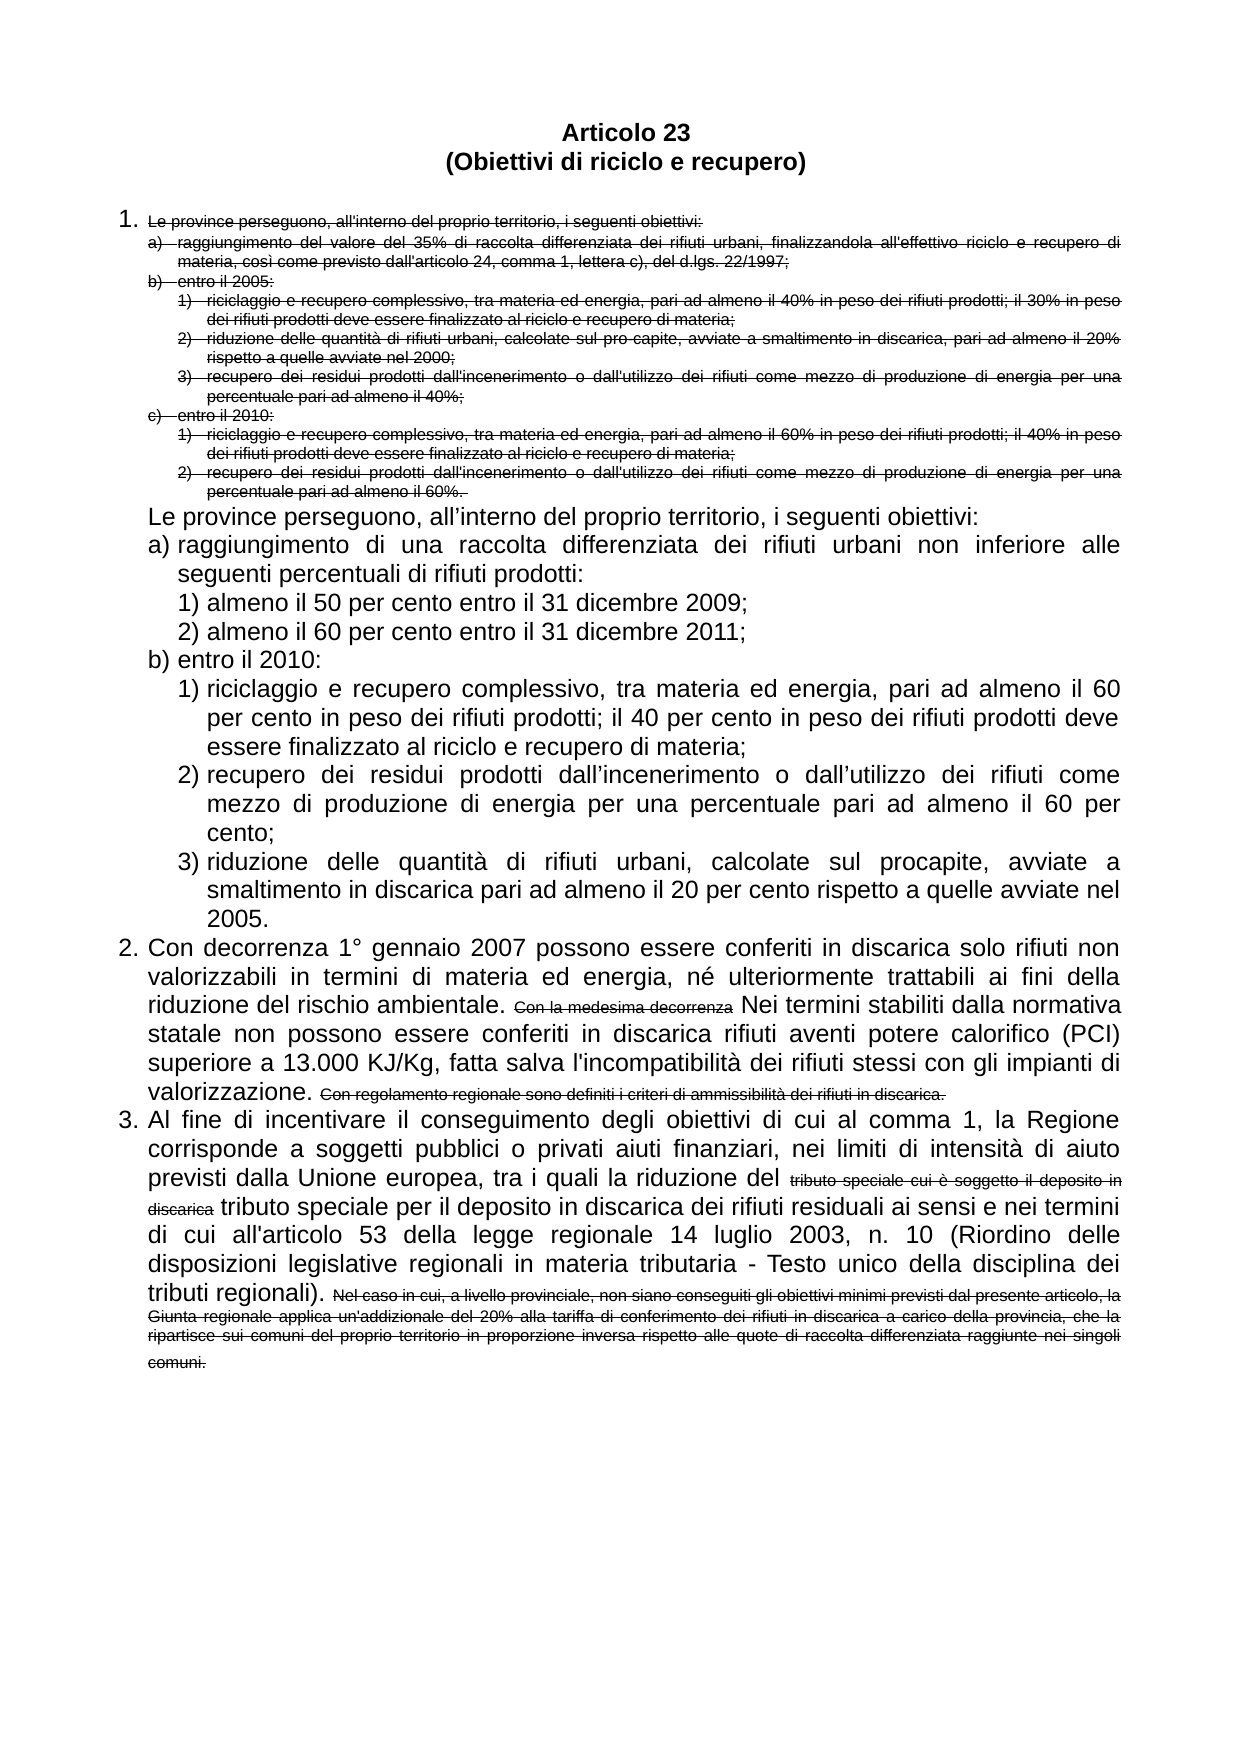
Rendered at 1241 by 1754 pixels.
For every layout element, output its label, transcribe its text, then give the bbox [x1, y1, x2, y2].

text 3. Al fine di incentivare il conseguimento degli obiettivi di cui al comma 1, la Regione corrisponde a soggetti pubblici o privati aiuti finanziari, nei limiti di intensità di aiuto previsti dalla Unione europea, tra i quali la riduzione del tributo speciale cui è soggetto il deposito in discarica tributo speciale per il deposito in discarica dei rifiuti residuali ai sensi e nei termini di cui all'articolo 53 della legge regionale 14 luglio 2003, n. 10 (Riordino delle disposizioni legislative regionali in materia tributaria - Testo unico della disciplina dei tributi regionali). Nel caso in cui, a livello provinciale, non siano conseguiti gli obiettivi minimi previsti dal presente articolo, la Giunta regionale applica un'addizionale del 20% alla tariffa di conferimento dei rifiuti in discarica a carico della provincia, che la ripartisce sui comuni del proprio territorio in proporzione inversa rispetto alle quote di raccolta differenziata raggiunte nei singoli comuni. [118, 1105, 1122, 1373]
text 1) riciclaggio e recupero complessivo, tra materia ed energia, pari ad almeno il 40% in peso dei rifiuti prodotti; il 30% in peso dei rifiuti prodotti deve essere finalizzato al riciclo e recupero di materia; [177, 291, 1122, 301]
text 1) riciclaggio e recupero complessivo, tra materia ed energia, pari ad almeno il 40% in peso dei rifiuti prodotti; il 30% in peso dei rifiuti prodotti deve essere finalizzato al riciclo e recupero di materia; [177, 302, 1122, 329]
text Articolo 23 [130, 118, 1122, 147]
text 2) riduzione delle quantità di rifiuti urbani, calcolate sul pro-capite, avviate a smaltimento in discarica, pari ad almeno il 20% rispetto a quelle avviate nel 2000; [177, 329, 1122, 367]
text c) entro il 2010: [148, 406, 1122, 425]
text 1) riciclaggio e recupero complessivo, tra materia ed energia, pari ad almeno il 60% in peso dei rifiuti prodotti; il 40% in peso dei rifiuti prodotti deve essere finalizzato al riciclo e recupero di materia; [177, 436, 1122, 463]
text 1) riciclaggio e recupero complessivo, tra materia ed energia, pari ad almeno il 60 per cento in peso dei rifiuti prodotti; il 40 per cento in peso dei riﬁuti prodotti deve essere finalizzato al riciclo e recupero di materia; [177, 674, 1122, 760]
text 1. Le province perseguono, all'interno del proprio territorio, i seguenti obiettivi: [118, 204, 1122, 233]
text 3) riduzione delle quantità di rifiuti urbani, calcolate sul procapite, avviate a smaltimento in discarica pari ad almeno il 20 per cento rispetto a quelle avviate nel 2005. [177, 846, 1122, 933]
text 2) recupero dei residui prodotti dall’incenerimento o dall’utilizzo dei rifiuti come mezzo di produzione di energia per una percentuale pari ad almeno il 60 per cento; [177, 760, 1122, 846]
text Le province perseguono, all’interno del proprio territorio, i seguenti obiettivi: [118, 501, 1122, 530]
text (Obiettivi di riciclo e recupero) [130, 147, 1122, 176]
text a) raggiungimento di una raccolta differenziata dei rifiuti urbani non inferiore alle seguenti percentuali di rifiuti prodotti: [148, 530, 1122, 588]
text b) entro il 2005: [148, 271, 1122, 291]
text 2) almeno il 60 per cento entro il 31 dicembre 2011; [177, 616, 1122, 645]
text 2) recupero dei residui prodotti dall'incenerimento o dall'utilizzo dei rifiuti come mezzo di produzione di energia per una percentuale pari ad almeno il 60%. [177, 463, 1122, 474]
text 3) recupero dei residui prodotti dall'incenerimento o dall'utilizzo dei rifiuti come mezzo di produzione di energia per una percentuale pari ad almeno il 40%; [177, 379, 1122, 406]
text 1) riciclaggio e recupero complessivo, tra materia ed energia, pari ad almeno il 60% in peso dei rifiuti prodotti; il 40% in peso dei rifiuti prodotti deve essere finalizzato al riciclo e recupero di materia; [177, 425, 1122, 435]
text a) raggiungimento del valore del 35% di raccolta differenziata dei rifiuti urbani, finalizzandola all'effettivo riciclo e recupero di materia, così come previsto dall'articolo 24, comma 1, lettera c), del d.lgs. 22/1997; [148, 233, 1122, 271]
text 2. Con decorrenza 1° gennaio 2007 possono essere conferiti in discarica solo rifiuti non valorizzabili in termini di materia ed energia, né ulteriormente trattabili ai fini della riduzione del rischio ambientale. Con la medesima decorrenza Nei termini stabiliti dalla normativa statale non possono essere conferiti in discarica rifiuti aventi potere calorifico (PCI) superiore a 13.000 KJ/Kg, fatta salva l'incompatibilità dei rifiuti stessi con gli impianti di valorizzazione. Con regolamento regionale sono definiti i criteri di ammissibilità dei rifiuti in discarica. [118, 933, 1122, 1105]
text 1) almeno il 50 per cento entro il 31 dicembre 2009; [177, 588, 1122, 616]
text b) entro il 2010: [148, 645, 1122, 674]
text 2) recupero dei residui prodotti dall'incenerimento o dall'utilizzo dei rifiuti come mezzo di produzione di energia per una percentuale pari ad almeno il 60%. [177, 475, 1122, 501]
text 3) recupero dei residui prodotti dall'incenerimento o dall'utilizzo dei rifiuti come mezzo di produzione di energia per una percentuale pari ad almeno il 40%; [177, 367, 1122, 378]
